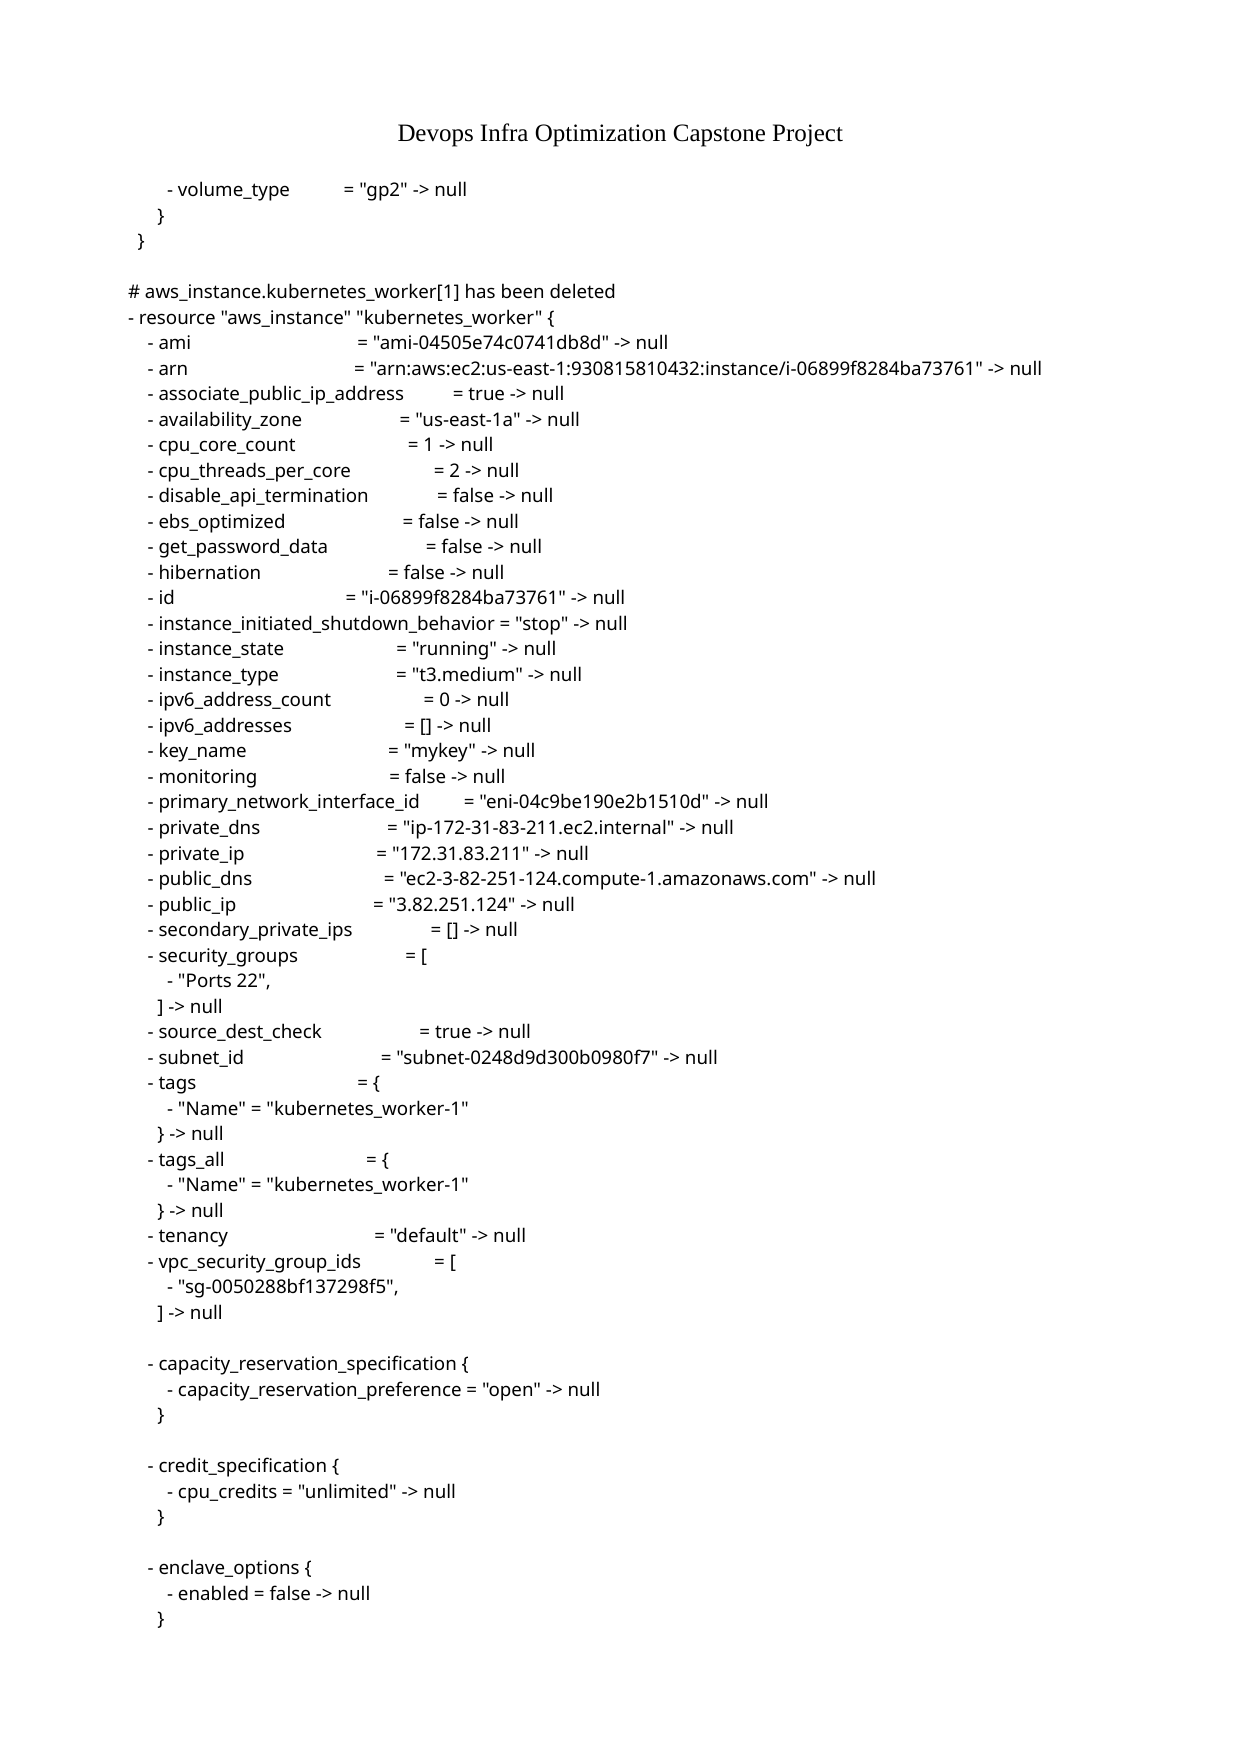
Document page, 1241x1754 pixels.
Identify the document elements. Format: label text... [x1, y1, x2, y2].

text } [118, 1503, 1122, 1529]
text - get_password_data = false -> null [118, 534, 1122, 559]
text } -> null [118, 1197, 1122, 1223]
text } [118, 1606, 1122, 1631]
text - public_ip = "3.82.251.124" -> null [118, 891, 1122, 916]
text - ami = "ami-04505e74c0741db8d" -> null [118, 329, 1122, 355]
text - enabled = false -> null [118, 1580, 1122, 1606]
text - private_dns = "ip-172-31-83-211.ec2.internal" -> null [118, 814, 1122, 840]
text - associate_public_ip_address = true -> null [118, 381, 1122, 406]
text - ebs_optimized = false -> null [118, 508, 1122, 534]
text - ipv6_address_count = 0 -> null [118, 687, 1122, 712]
text - secondary_private_ips = [] -> null [118, 916, 1122, 942]
text - hibernation = false -> null [118, 559, 1122, 585]
text - "sg-0050288bf137298f5", [118, 1274, 1122, 1299]
text } -> null [118, 1121, 1122, 1146]
text - subnet_id = "subnet-0248d9d300b0980f7" -> null [118, 1044, 1122, 1069]
text - vpc_security_group_ids = [ [118, 1248, 1122, 1274]
text - monitoring = false -> null [118, 763, 1122, 789]
text - id = "i-06899f8284ba73761" -> null [118, 585, 1122, 610]
text - primary_network_interface_id = "eni-04c9be190e2b1510d" -> null [118, 789, 1122, 814]
text # aws_instance.kubernetes_worker[1] has been deleted [118, 278, 1122, 304]
text - instance_initiated_shutdown_behavior = "stop" -> null [118, 610, 1122, 636]
text - instance_state = "running" -> null [118, 636, 1122, 661]
text - cpu_core_count = 1 -> null [118, 432, 1122, 457]
text - tenancy = "default" -> null [118, 1223, 1122, 1248]
text - disable_api_termination = false -> null [118, 483, 1122, 508]
text - "Name" = "kubernetes_worker-1" [118, 1172, 1122, 1197]
text - cpu_threads_per_core = 2 -> null [118, 457, 1122, 483]
text - resource "aws_instance" "kubernetes_worker" { [118, 304, 1122, 329]
text - credit_specification { [118, 1452, 1122, 1478]
text } [118, 202, 1122, 227]
text - capacity_reservation_preference = "open" -> null [118, 1376, 1122, 1401]
text - ipv6_addresses = [] -> null [118, 712, 1122, 738]
text - enclave_options { [118, 1554, 1122, 1580]
text - source_dest_check = true -> null [118, 1018, 1122, 1044]
text - tags_all = { [118, 1146, 1122, 1172]
text - volume_type = "gp2" -> null [118, 176, 1122, 202]
text ] -> null [118, 993, 1122, 1018]
text - "Ports 22", [118, 967, 1122, 993]
text - cpu_credits = "unlimited" -> null [118, 1478, 1122, 1503]
text - security_groups = [ [118, 942, 1122, 967]
text - availability_zone = "us-east-1a" -> null [118, 406, 1122, 432]
text - public_dns = "ec2-3-82-251-124.compute-1.amazonaws.com" -> null [118, 865, 1122, 891]
text - capacity_reservation_specification { [118, 1350, 1122, 1376]
text } [118, 227, 1122, 253]
text - "Name" = "kubernetes_worker-1" [118, 1095, 1122, 1121]
text - arn = "arn:aws:ec2:us-east-1:930815810432:instance/i-06899f8284ba73761" -> null [118, 355, 1122, 381]
text - tags = { [118, 1069, 1122, 1095]
text - instance_type = "t3.medium" -> null [118, 661, 1122, 687]
text - private_ip = "172.31.83.211" -> null [118, 840, 1122, 865]
text - key_name = "mykey" -> null [118, 738, 1122, 763]
text ] -> null [118, 1299, 1122, 1325]
text } [118, 1401, 1122, 1427]
